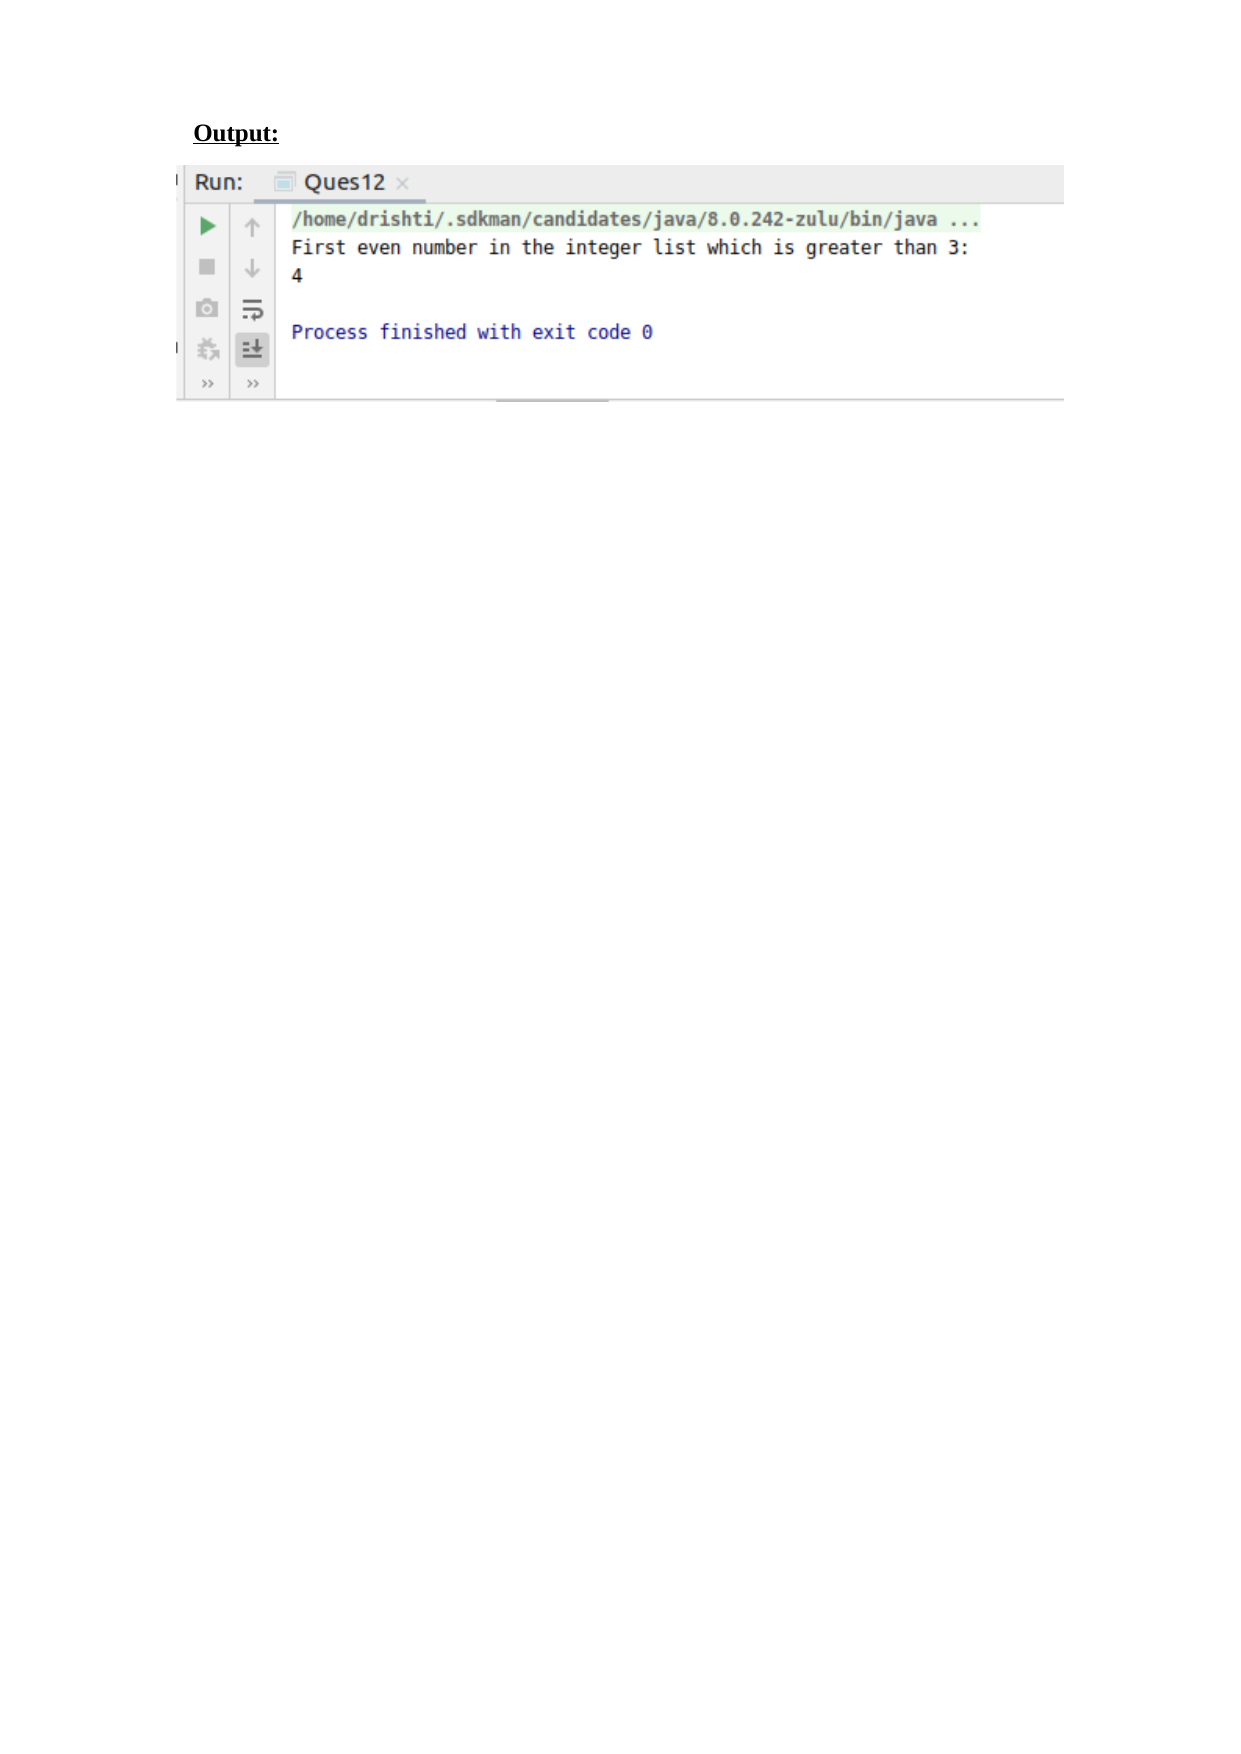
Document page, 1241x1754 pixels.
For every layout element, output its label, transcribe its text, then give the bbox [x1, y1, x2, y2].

list Output: [156, 118, 1122, 147]
picture [176, 165, 1064, 402]
